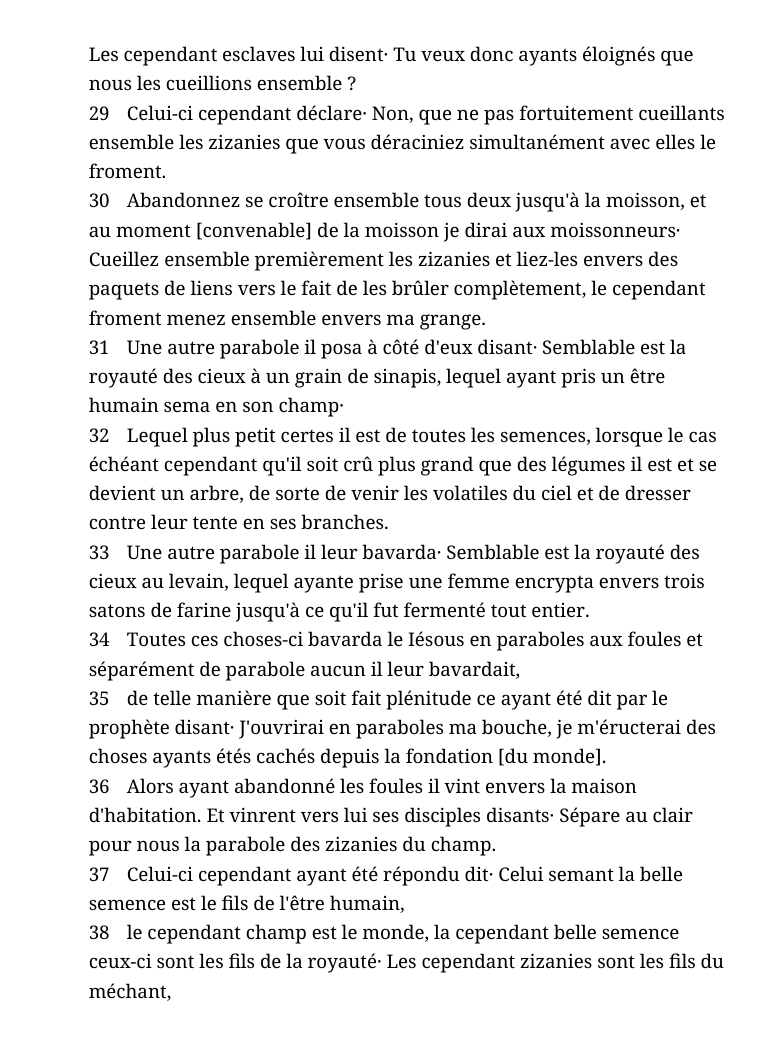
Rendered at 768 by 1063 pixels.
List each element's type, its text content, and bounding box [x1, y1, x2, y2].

text Les cependant esclaves lui disent· Tu veux donc ayants éloignés que nous les cueillions ensemble ? 29 Celui-ci cependant déclare· Non, que ne pas fortuitement cueillants ensemble les zizanies que vous déraciniez simultanément avec elles le froment. 30 Abandonnez se croître ensemble tous deux jusqu'à la moisson, et au moment [convenable] de la moisson je dirai aux moissonneurs· Cueillez ensemble premièrement les zizanies et liez-les envers des paquets de liens vers le fait de les brûler complètement, le cependant froment menez ensemble envers ma grange. 31 Une autre parabole il posa à côté d'eux disant· Semblable est la royauté des cieux à un grain de sinapis, lequel ayant pris un être humain sema en son champ· 32 Lequel plus petit certes il est de toutes les semences, lorsque le cas échéant cependant qu'il soit crû plus grand que des légumes il est et se devient un arbre, de sorte de venir les volatiles du ciel et de dresser contre leur tente en ses branches. 33 Une autre parabole il leur bavarda· Semblable est la royauté des cieux au levain, lequel ayante prise une femme encrypta envers trois satons de farine jusqu'à ce qu'il fut fermenté tout entier. 34 Toutes ces choses-ci bavarda le Iésous en paraboles aux foules et séparément de parabole aucun il leur bavardait, 35 de telle manière que soit fait plénitude ce ayant été dit par le prophète disant· J'ouvrirai en paraboles ma bouche, je m'éructerai des choses ayants étés cachés depuis la fondation [du monde]. 36 Alors ayant abandonné les foules il vint envers la maison d'habitation. Et vinrent vers lui ses disciples disants· Sépare au clair pour nous la parabole des zizanies du champ. 37 Celui-ci cependant ayant été répondu dit· Celui semant la belle semence est le fils de l'être humain, 38 le cependant champ est le monde, la cependant belle semence ceux-ci sont les fils de la royauté· Les cependant zizanies sont les fils du méchant, [88, 41, 726, 1003]
